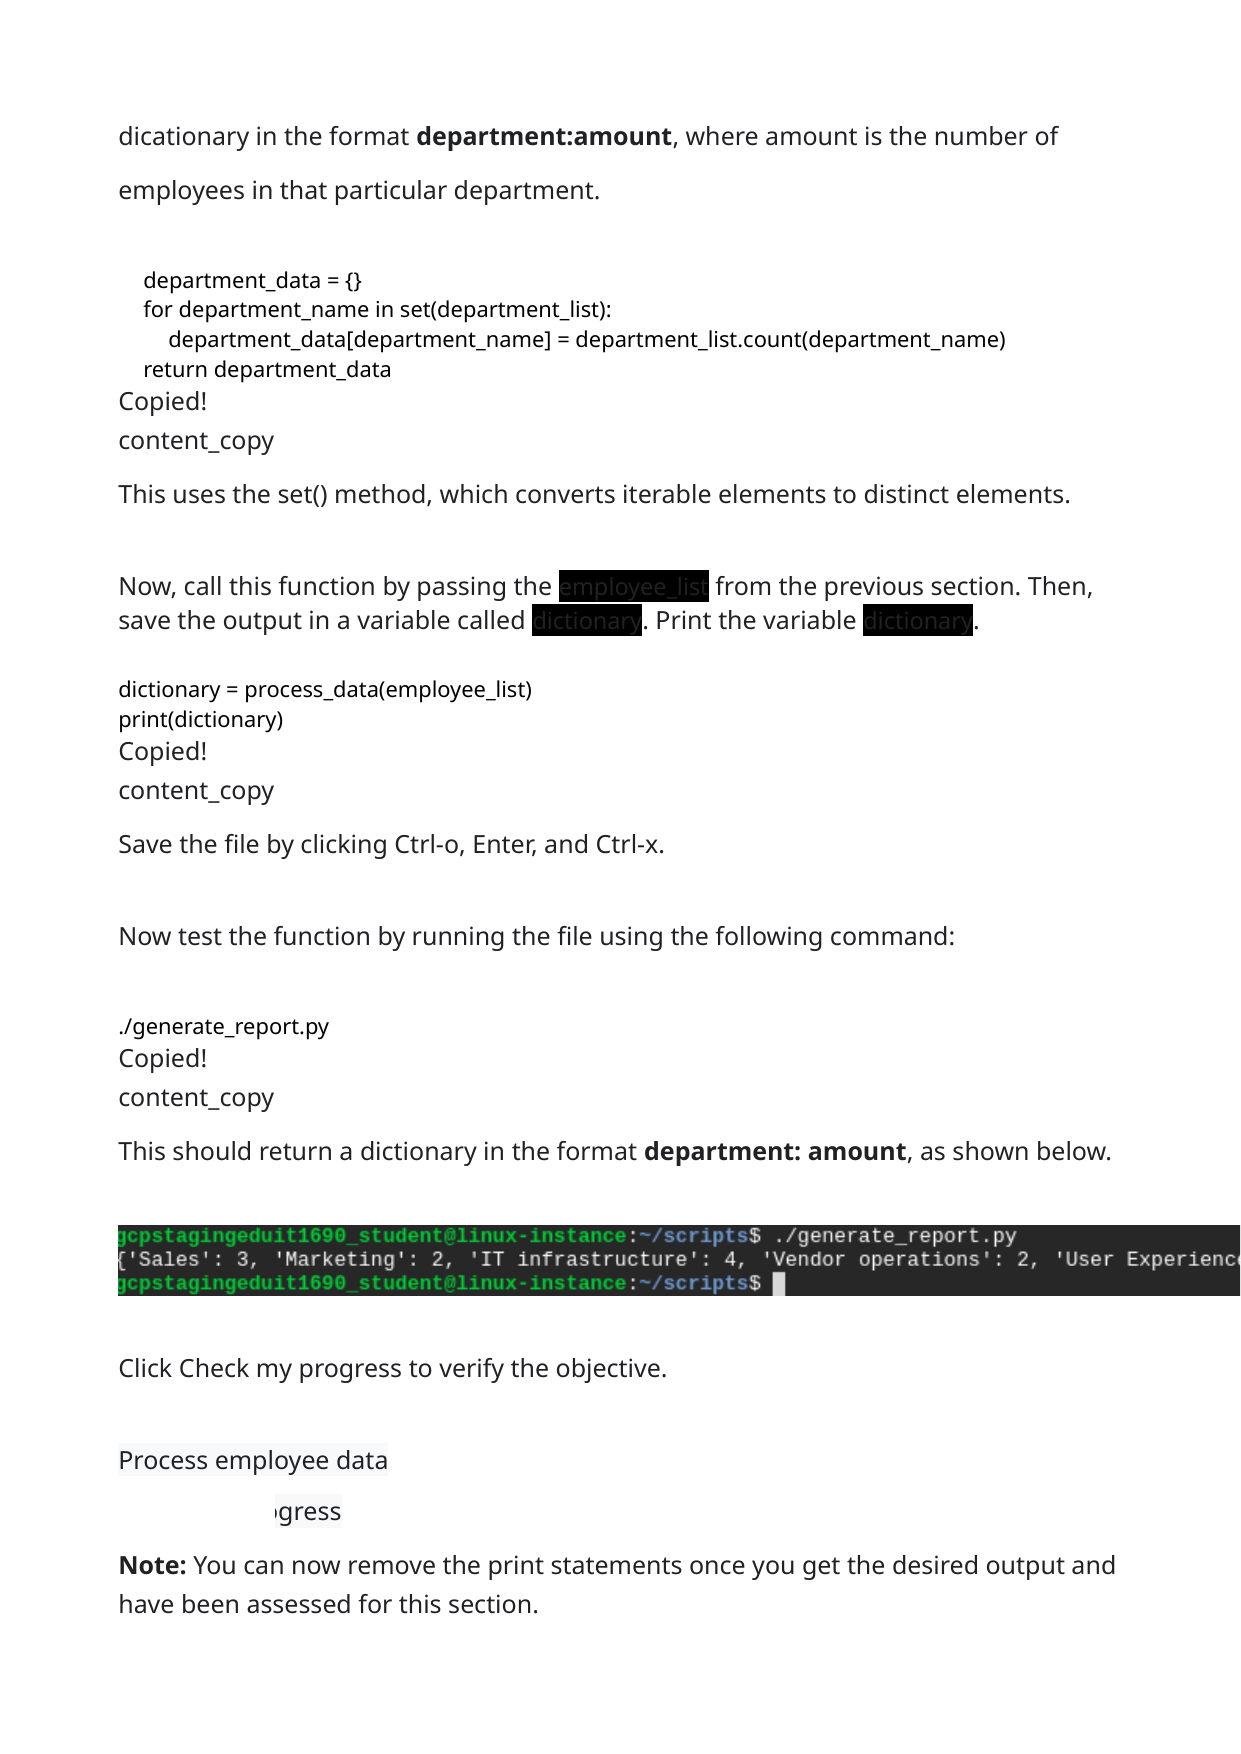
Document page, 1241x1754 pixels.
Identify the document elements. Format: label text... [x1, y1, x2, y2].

text department_data[department_name] = department_list.count(department_name) [118, 324, 1122, 354]
picture [118, 1225, 1241, 1296]
text return department_data [118, 354, 1122, 384]
text Process employee data [118, 1442, 1122, 1476]
text dictionary = process_data(employee_list) [118, 674, 1122, 704]
text This should return a dictionary in the format department: amount, as shown below. [118, 1133, 1122, 1167]
text content_copy [118, 423, 1122, 457]
text Save the file by clicking Ctrl-o, Enter, and Ctrl-x. [118, 827, 1122, 861]
text Copied! [118, 1041, 1109, 1074]
text Click Check my progress to verify the objective. [118, 1350, 1122, 1384]
text Copied! [118, 734, 1109, 768]
text print(dictionary) [118, 704, 1122, 734]
text content_copy [118, 1080, 1122, 1114]
text for department_name in set(department_list): [118, 294, 1122, 324]
text ./generate_report.py [118, 1011, 1122, 1041]
text This uses the set() method, which converts iterable elements to distinct elements. [118, 477, 1122, 511]
text department_data = {} [118, 264, 1122, 294]
text dicationary in the format department:amount, where amount is the number of employees in that particular department. [118, 118, 1122, 207]
text Check my progress [0, 1494, 1122, 1550]
text Note: You can now remove the print statements once you get the desired output and have been assessed for this section. [118, 1548, 1122, 1621]
text Now, call this function by passing the employee_list from the previous section. Then, save the output in a variable called dictionary. Print the variable dictionary. [118, 569, 1122, 637]
text Now test the function by running the file using the following command: [118, 919, 1122, 953]
text content_copy [118, 773, 1122, 807]
text Copied! [118, 384, 1109, 418]
